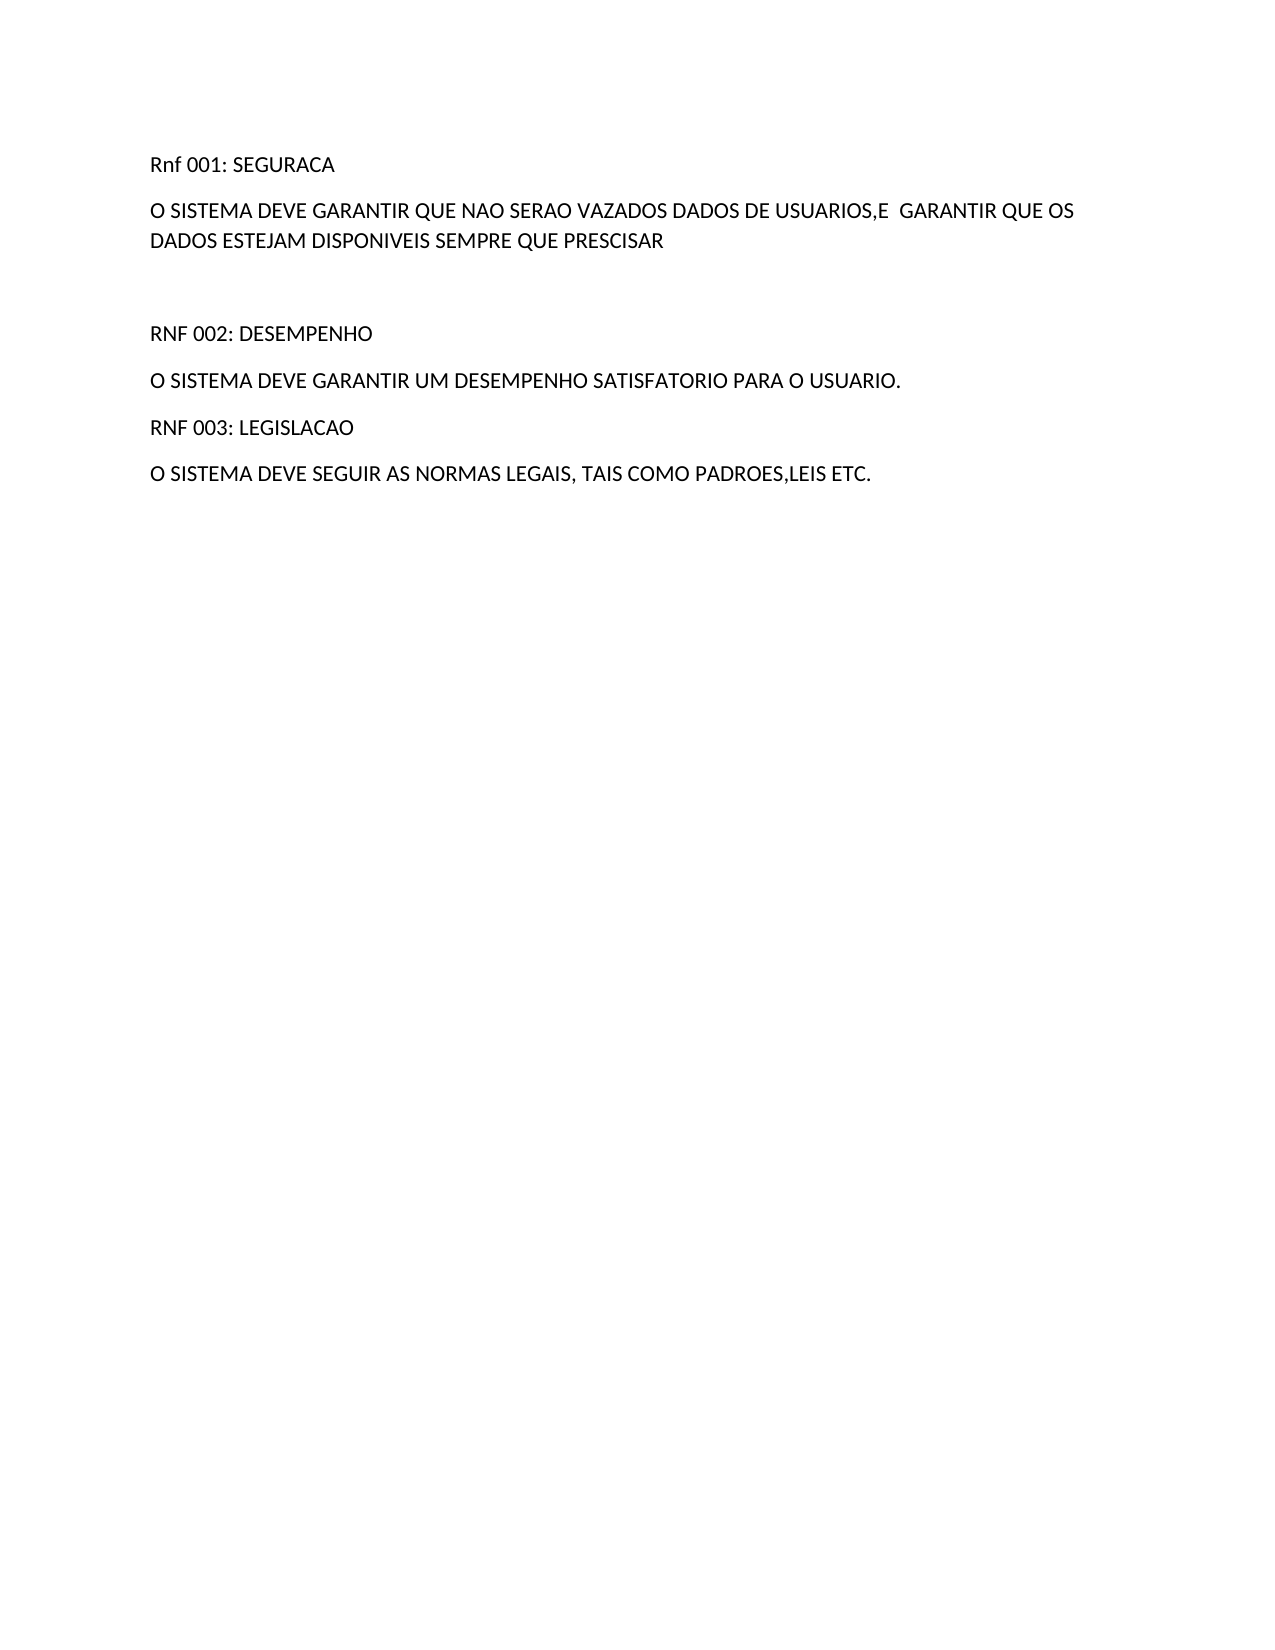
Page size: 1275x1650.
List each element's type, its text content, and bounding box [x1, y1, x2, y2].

text Rnf 001: SEGURACA [150, 150, 1125, 178]
text O SISTEMA DEVE SEGUIR AS NORMAS LEGAIS, TAIS COMO PADROES,LEIS ETC. [150, 459, 1125, 487]
text RNF 002: DESEMPENHO [150, 319, 1125, 348]
text RNF 003: LEGISLACAO [150, 413, 1125, 441]
text O SISTEMA DEVE GARANTIR UM DESEMPENHO SATISFATORIO PARA O USUARIO. [150, 366, 1125, 394]
text O SISTEMA DEVE GARANTIR QUE NAO SERAO VAZADOS DADOS DE USUARIOS,E GARANTIR QUE OS DADOS ESTEJAM DISPONIVEIS SEMPRE QUE PRESCISAR [150, 197, 1125, 254]
